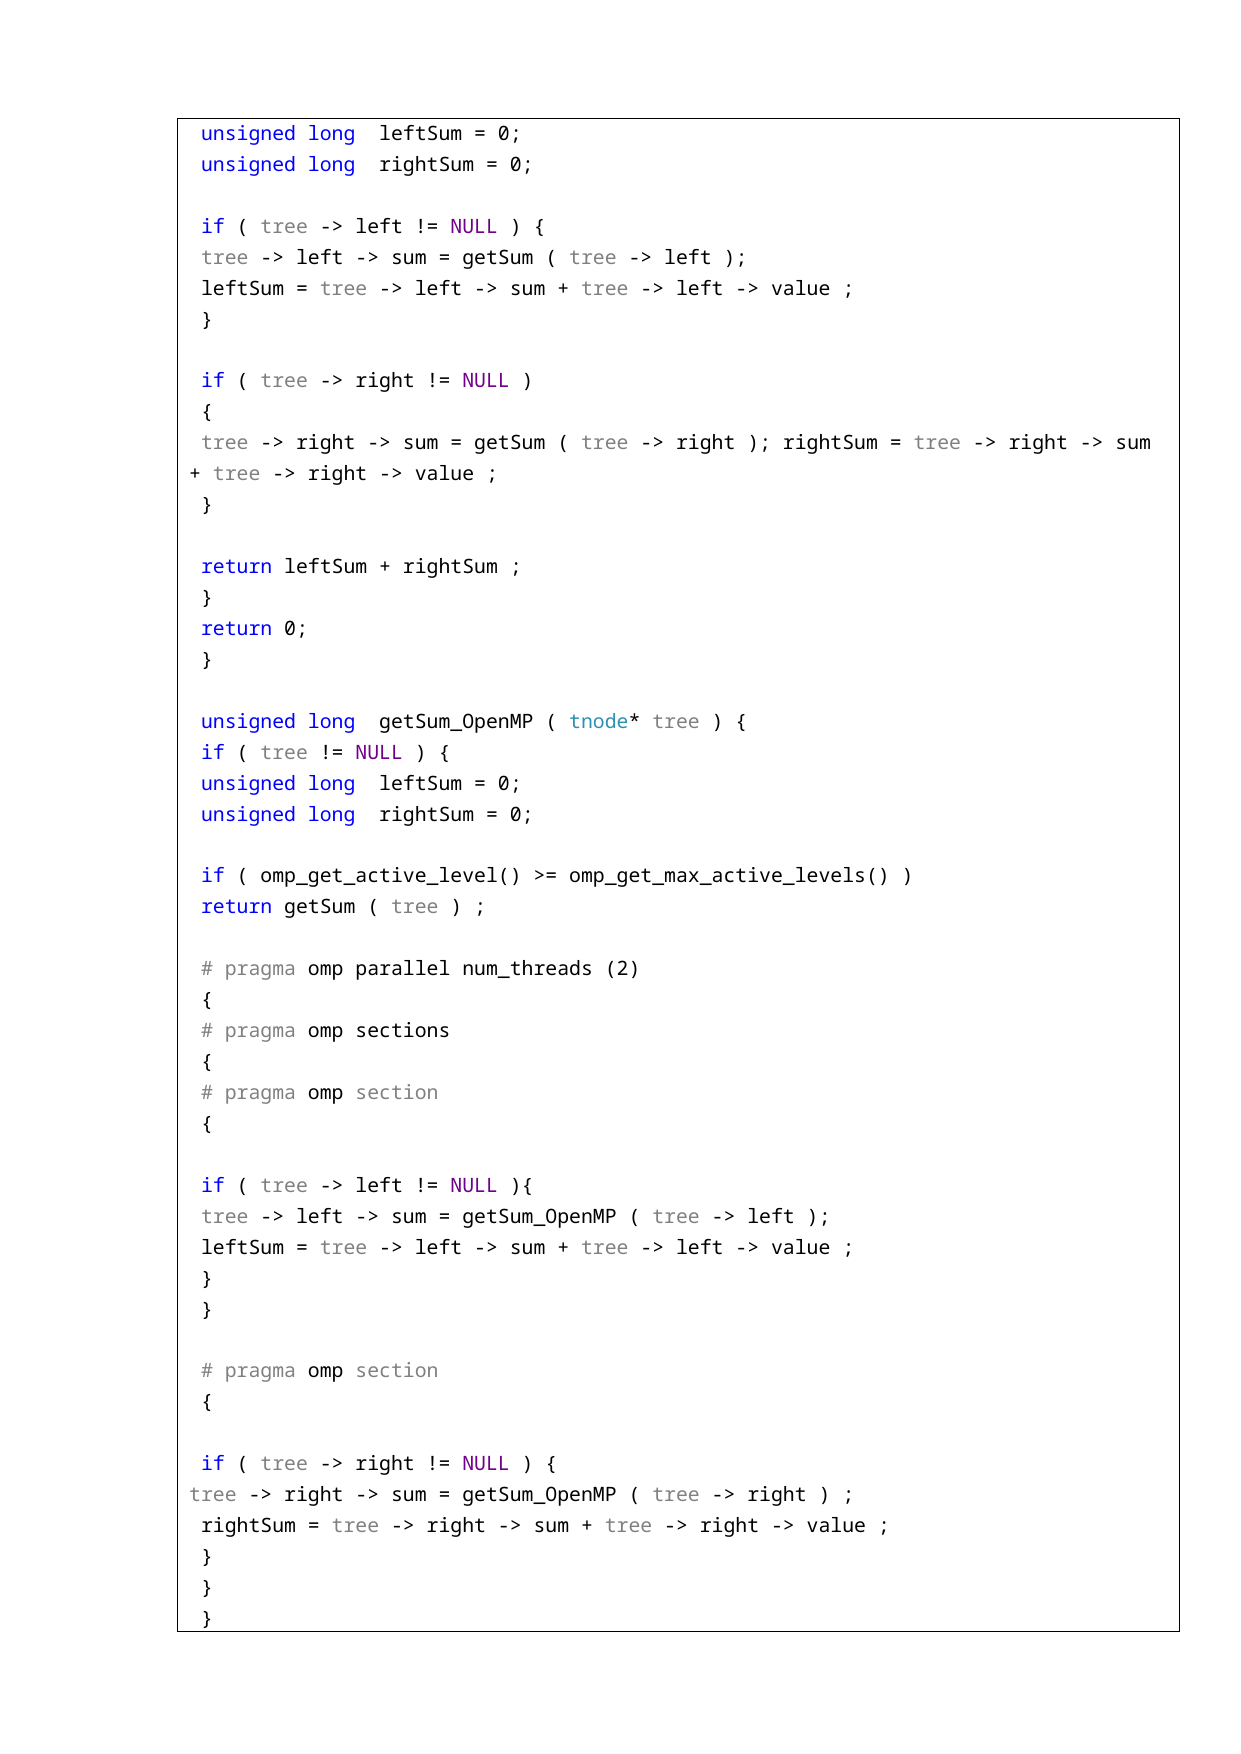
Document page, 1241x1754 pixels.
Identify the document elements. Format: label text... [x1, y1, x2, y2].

table_header unsigned long leftSum = 0; unsigned long rightSum = 0; if ( tree -> left != NULL ) { tree -> left -> sum = getSum ( tree -> left ); leftSum = tree -> left -> sum + tree -> left -> value ; } if ( tree -> right != NULL ) { tree -> right -> sum = getSum ( tree -> right ); rightSum = tree -> right -> sum + tree -> right -> value ; } return leftSum + rightSum ; } return 0; } unsigned long getSum_OpenMP ( tnode* tree ) { if ( tree != NULL ) { unsigned long leftSum = 0; unsigned long rightSum = 0; if ( omp_get_active_level() >= omp_get_max_active_levels() ) return getSum ( tree ) ; # pragma omp parallel num_threads (2) { # pragma omp sections { # pragma omp section { if ( tree -> left != NULL ){ tree -> left -> sum = getSum_OpenMP ( tree -> left ); leftSum = tree -> left -> sum + tree -> left -> value ; } } # pragma omp section { if ( tree -> right != NULL ) { tree -> right -> sum = getSum_OpenMP ( tree -> right ) ; rightSum = tree -> right -> sum + tree -> right -> value ; } } } [178, 119, 1179, 1631]
